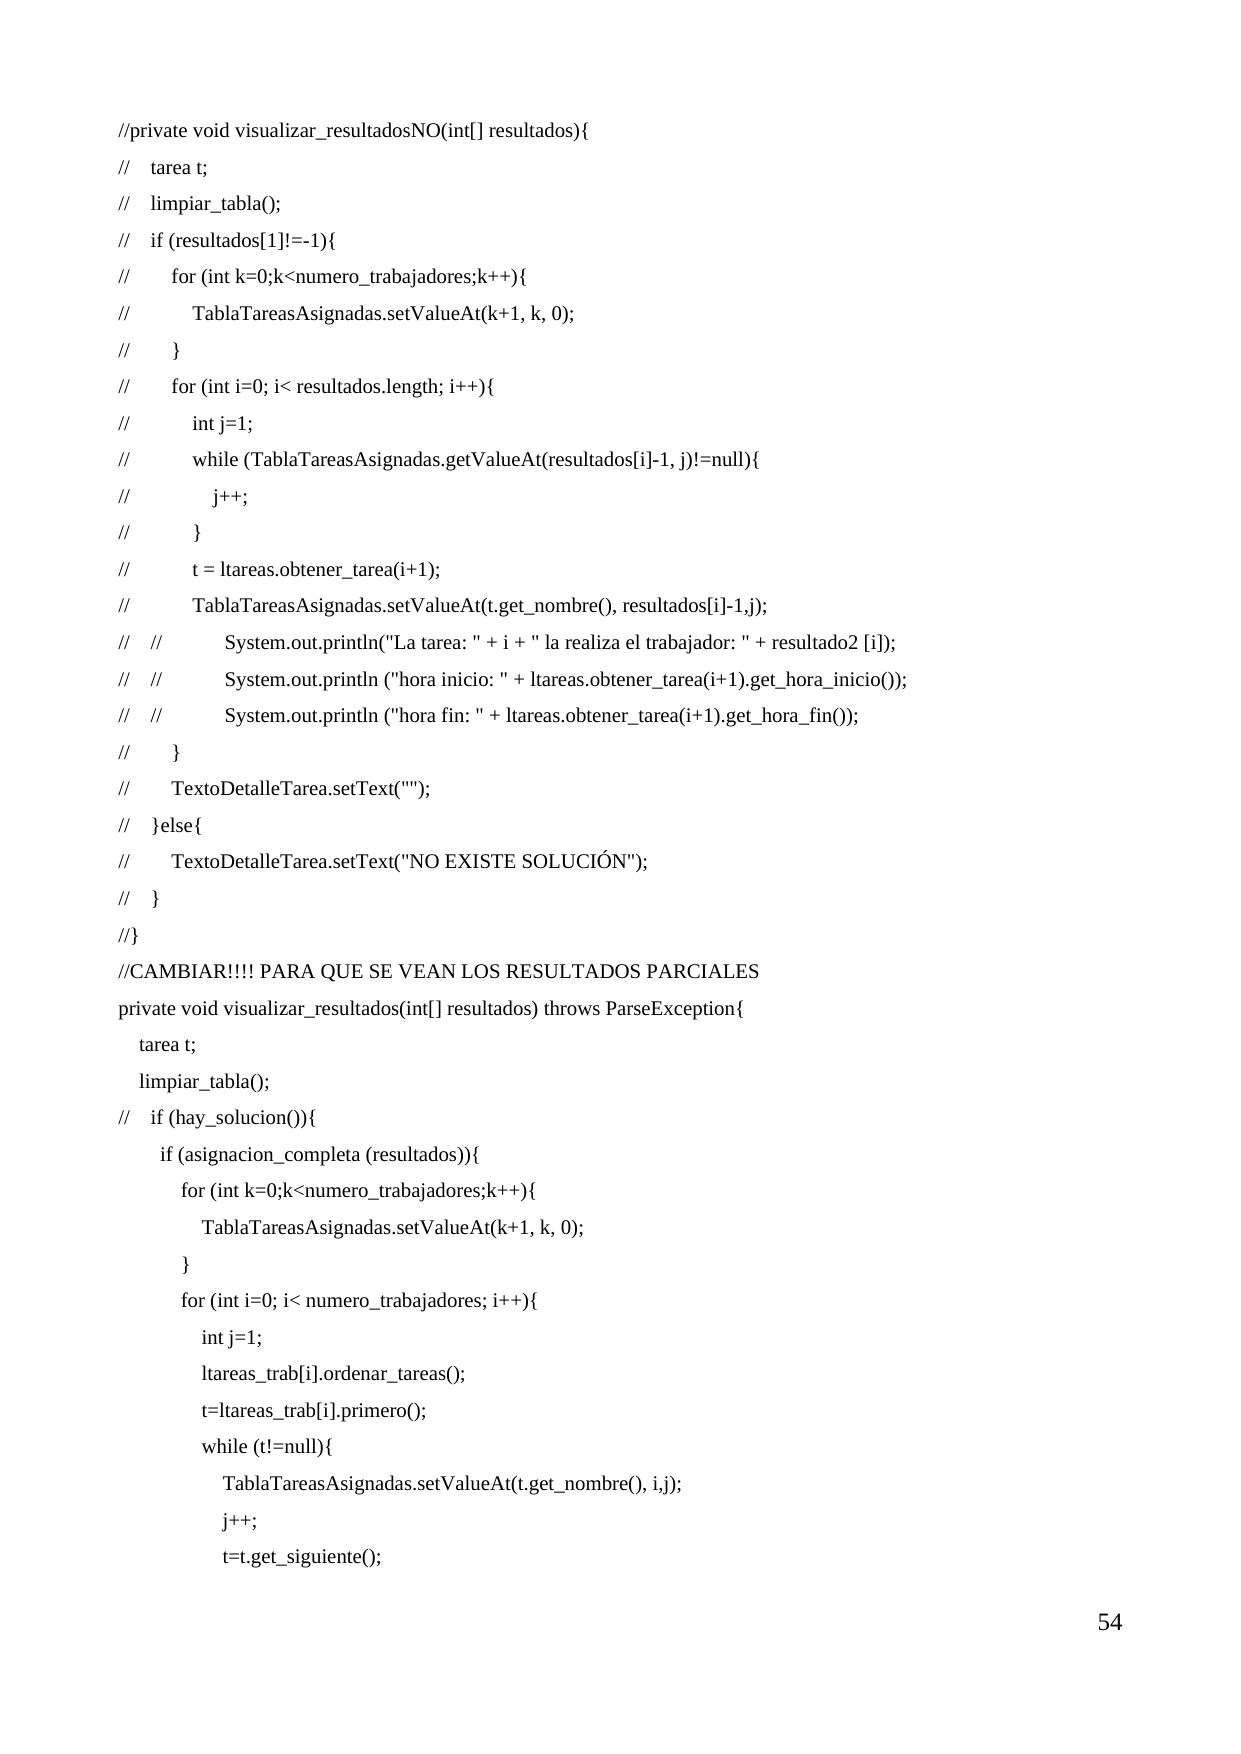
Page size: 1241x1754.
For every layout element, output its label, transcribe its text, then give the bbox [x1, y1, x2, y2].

text // } [118, 886, 1122, 910]
text // TablaTareasAsignadas.setValueAt(k+1, k, 0); [118, 301, 1122, 325]
text // for (int k=0;k<numero_trabajadores;k++){ [118, 264, 1122, 288]
text // // System.out.println("La tarea: " + i + " la realiza el trabajador: " + resultado2 [i]); [118, 630, 1122, 654]
text // if (resultados[1]!=-1){ [118, 228, 1122, 252]
text for (int k=0;k<numero_trabajadores;k++){ [118, 1178, 1122, 1202]
text // t = ltareas.obtener_tarea(i+1); [118, 557, 1122, 581]
text // // System.out.println ("hora inicio: " + ltareas.obtener_tarea(i+1).get_hora_inicio()); [118, 667, 1122, 691]
text j++; [118, 1507, 1122, 1532]
text //CAMBIAR!!!! PARA QUE SE VEAN LOS RESULTADOS PARCIALES [118, 959, 1122, 983]
text while (t!=null){ [118, 1434, 1122, 1458]
text // TextoDetalleTarea.setText("NO EXISTE SOLUCIÓN"); [118, 849, 1122, 873]
text t=t.get_siguiente(); [118, 1544, 1122, 1568]
text tarea t; [118, 1032, 1122, 1056]
text } [118, 1252, 1122, 1276]
text // } [118, 740, 1122, 764]
text for (int i=0; i< numero_trabajadores; i++){ [118, 1288, 1122, 1312]
text // limpiar_tabla(); [118, 191, 1122, 215]
text // } [118, 337, 1122, 362]
text // } [118, 520, 1122, 544]
text // for (int i=0; i< resultados.length; i++){ [118, 374, 1122, 398]
text int j=1; [118, 1325, 1122, 1349]
text t=ltareas_trab[i].primero(); [118, 1398, 1122, 1422]
text // j++; [118, 484, 1122, 508]
text TablaTareasAsignadas.setValueAt(k+1, k, 0); [118, 1215, 1122, 1239]
text //private void visualizar_resultadosNO(int[] resultados){ [118, 118, 1122, 142]
text limpiar_tabla(); [118, 1069, 1122, 1093]
text // int j=1; [118, 411, 1122, 435]
text if (asignacion_completa (resultados)){ [118, 1142, 1122, 1166]
text //} [118, 922, 1122, 947]
text // if (hay_solucion()){ [118, 1105, 1122, 1129]
text // TablaTareasAsignadas.setValueAt(t.get_nombre(), resultados[i]-1,j); [118, 593, 1122, 617]
text // tarea t; [118, 155, 1122, 179]
text // while (TablaTareasAsignadas.getValueAt(resultados[i]-1, j)!=null){ [118, 447, 1122, 471]
text // TextoDetalleTarea.setText(""); [118, 776, 1122, 800]
text TablaTareasAsignadas.setValueAt(t.get_nombre(), i,j); [118, 1471, 1122, 1495]
text // // System.out.println ("hora fin: " + ltareas.obtener_tarea(i+1).get_hora_fin()); [118, 703, 1122, 727]
text ltareas_trab[i].ordenar_tareas(); [118, 1361, 1122, 1385]
text private void visualizar_resultados(int[] resultados) throws ParseException{ [118, 996, 1122, 1020]
text // }else{ [118, 813, 1122, 837]
